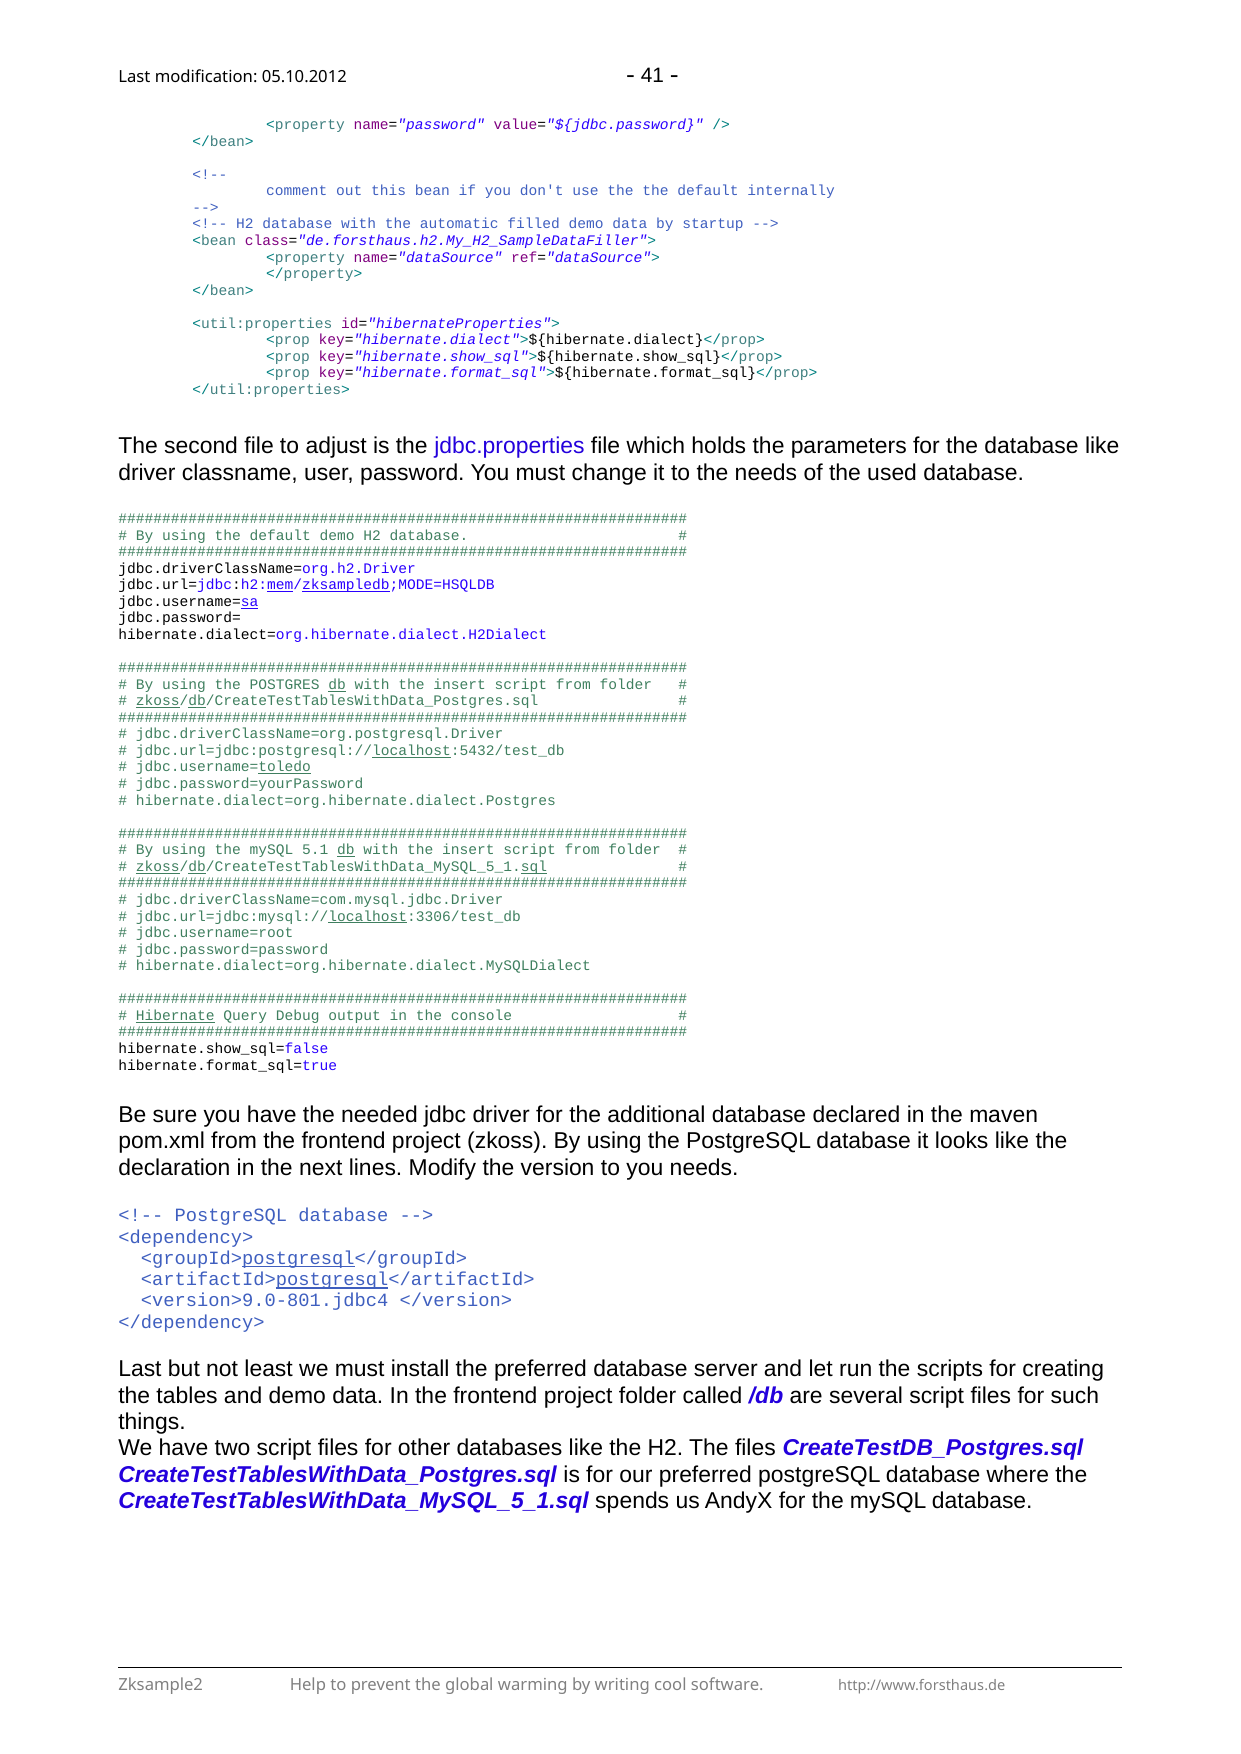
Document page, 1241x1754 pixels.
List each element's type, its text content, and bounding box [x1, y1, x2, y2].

text <prop key="hibernate.dialect">${hibernate.dialect}</prop> [118, 333, 1122, 349]
text # jdbc.password=password [118, 942, 1122, 958]
text The second file to adjust is the jdbc.properties file which holds the parameters for the database like driver classname, user, password. You must change it to the needs of the used database. [118, 432, 1122, 485]
text # jdbc.password=yourPassword [118, 776, 1122, 793]
text ################################################################# [118, 660, 1122, 677]
text # hibernate.dialect=org.hibernate.dialect.MySQLDialect [118, 958, 1122, 975]
text <groupId>postgresql</groupId> [118, 1249, 1122, 1270]
text # jdbc.url=jdbc:mysql://localhost:3306/test_db [118, 909, 1122, 925]
text Last but not least we must install the preferred database server and let run the scripts for creating the tables and demo data. In the frontend project folder called /db are several script files for such things. [118, 1355, 1122, 1434]
text # jdbc.username=toledo [118, 760, 1122, 776]
text <bean class="de.forsthaus.h2.My_H2_SampleDataFiller"> [118, 233, 1122, 250]
text <version>9.0-801.jdbc4 </version> [118, 1291, 1122, 1312]
text ################################################################# [118, 511, 1122, 528]
text <property name="password" value="${jdbc.password}" /> [118, 117, 1122, 134]
text # By using the default demo H2 database. # [118, 528, 1122, 544]
text # zkoss/db/CreateTestTablesWithData_MySQL_5_1.sql # [118, 859, 1122, 876]
text # jdbc.driverClassName=com.mysql.jdbc.Driver [118, 892, 1122, 909]
text <!-- H2 database with the automatic filled demo data by startup --> [118, 217, 1122, 233]
text # jdbc.username=root [118, 925, 1122, 942]
text ################################################################# [118, 992, 1122, 1008]
text </util:properties> [118, 382, 1122, 399]
text ################################################################# [118, 826, 1122, 842]
text # jdbc.driverClassName=org.postgresql.Driver [118, 727, 1122, 743]
text hibernate.dialect=org.hibernate.dialect.H2Dialect [118, 627, 1122, 644]
text We have two script files for other databases like the H2. The files CreateTestDB_Postgres.sql CreateTestTablesWithData_Postgres.sql is for our preferred postgreSQL database where the CreateTestTablesWithData_MySQL_5_1.sql spends us AndyX for the mySQL database. [118, 1434, 1122, 1513]
text jdbc.driverClassName=org.h2.Driver [118, 561, 1122, 577]
text </property> [118, 266, 1122, 283]
text Be sure you have the needed jdbc driver for the additional database declared in the maven pom.xml from the frontend project (zkoss). By using the PostgreSQL database it looks like the declaration in the next lines. Modify the version to you needs. [118, 1101, 1122, 1180]
text jdbc.url=jdbc:h2:mem/zksampledb;MODE=HSQLDB [118, 577, 1122, 594]
text ################################################################# [118, 710, 1122, 727]
text # zkoss/db/CreateTestTablesWithData_Postgres.sql # [118, 693, 1122, 710]
text hibernate.format_sql=true [118, 1058, 1122, 1074]
text </bean> [118, 134, 1122, 150]
text # Hibernate Query Debug output in the console # [118, 1008, 1122, 1025]
text jdbc.password= [118, 611, 1122, 627]
text # By using the mySQL 5.1 db with the insert script from folder # [118, 842, 1122, 859]
text ################################################################# [118, 1025, 1122, 1041]
text </dependency> [118, 1312, 1122, 1334]
text <dependency> [118, 1227, 1122, 1249]
text hibernate.show_sql=false [118, 1041, 1122, 1058]
text ################################################################# [118, 876, 1122, 892]
text </bean> [118, 283, 1122, 299]
text <property name="dataSource" ref="dataSource"> [118, 250, 1122, 266]
text jdbc.username=sa [118, 594, 1122, 611]
text <prop key="hibernate.format_sql">${hibernate.format_sql}</prop> [118, 366, 1122, 382]
text <!-- [118, 167, 1122, 183]
text # jdbc.url=jdbc:postgresql://localhost:5432/test_db [118, 743, 1122, 760]
text <util:properties id="hibernateProperties"> [118, 316, 1122, 333]
text <!-- PostgreSQL database --> [118, 1206, 1122, 1227]
text <artifactId>postgresql</artifactId> [118, 1270, 1122, 1291]
text <prop key="hibernate.show_sql">${hibernate.show_sql}</prop> [118, 349, 1122, 366]
text ################################################################# [118, 544, 1122, 561]
text # hibernate.dialect=org.hibernate.dialect.Postgres [118, 793, 1122, 809]
text --> [118, 200, 1122, 217]
text # By using the POSTGRES db with the insert script from folder # [118, 677, 1122, 693]
text comment out this bean if you don't use the the default internally [118, 183, 1122, 200]
